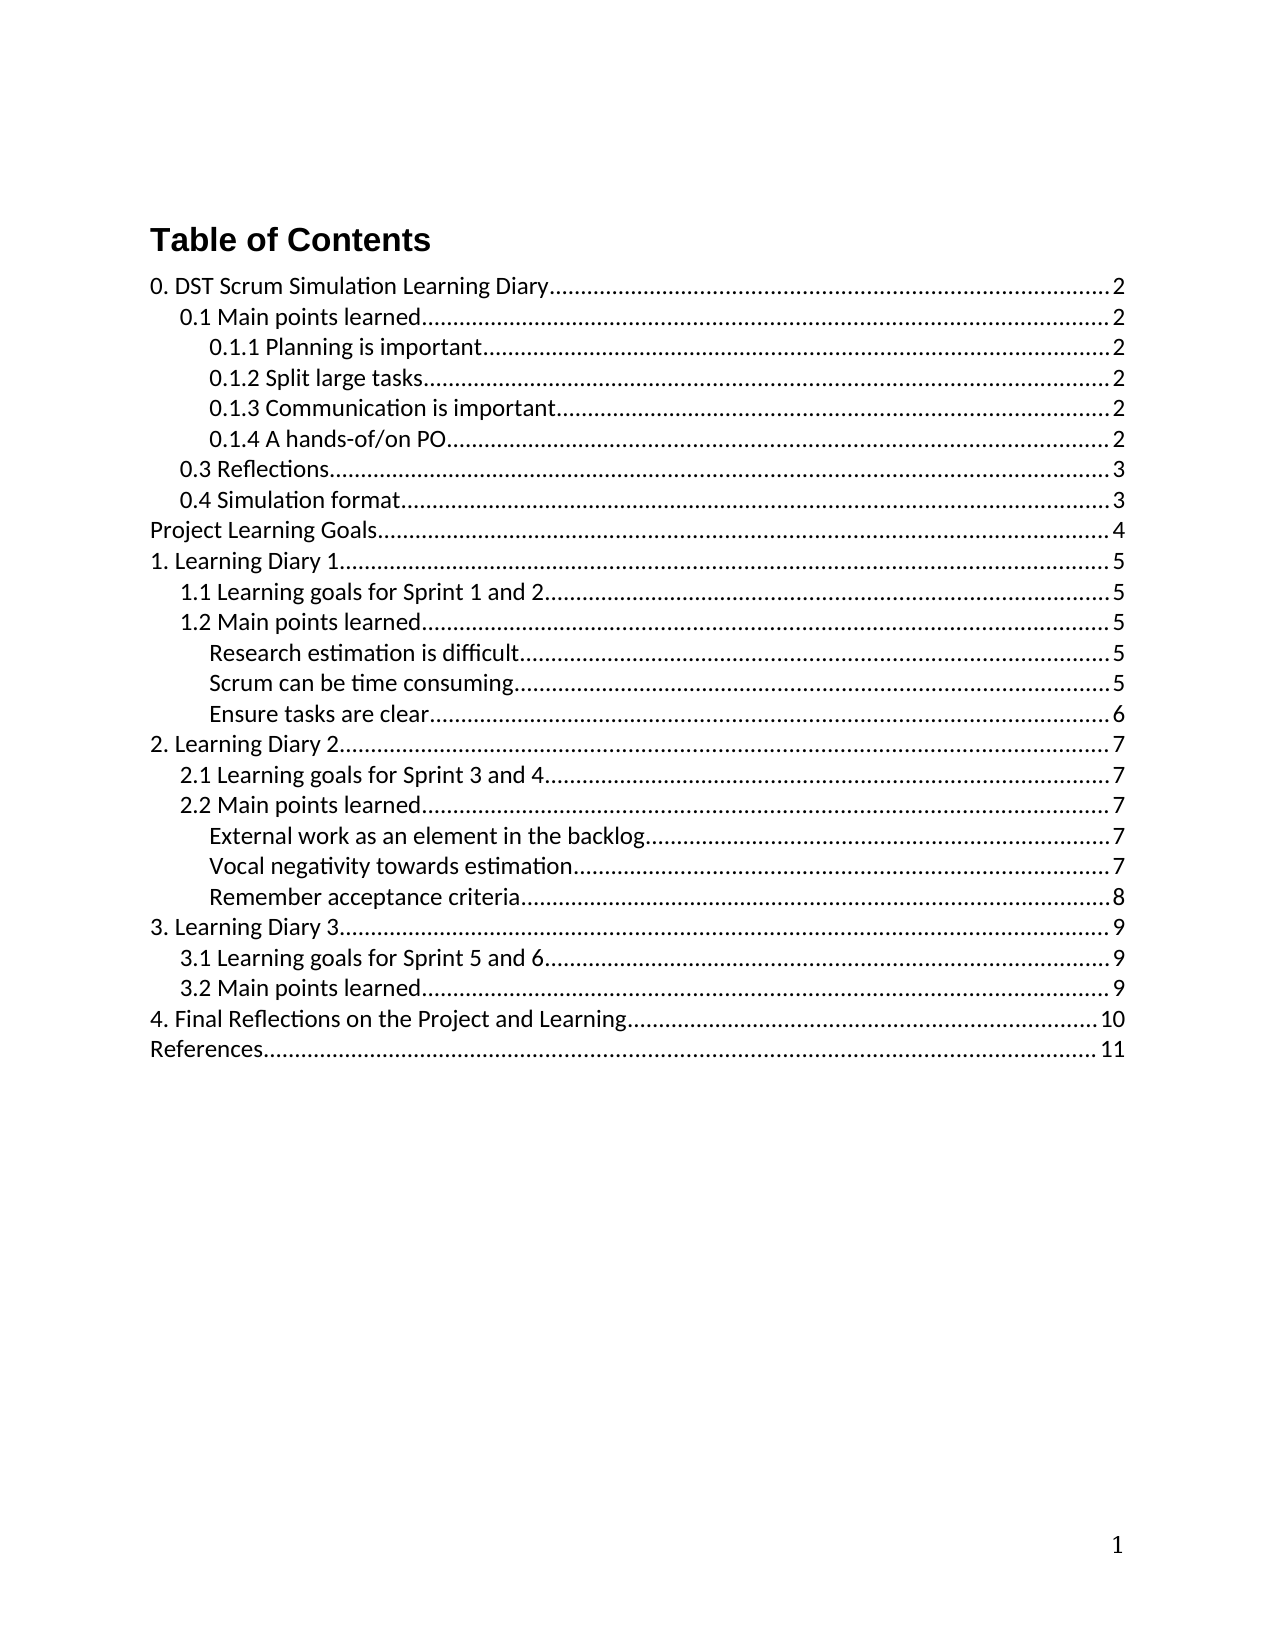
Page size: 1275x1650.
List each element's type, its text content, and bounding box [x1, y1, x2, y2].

text 3.2 Main points learned 9 [179, 972, 1125, 1003]
text 0. DST Scrum Simulation Learning Diary 2 [150, 271, 1125, 301]
text 0.1.1 Planning is important 2 [209, 332, 1125, 362]
text Vocal negativity towards estimation 7 [209, 850, 1125, 881]
text 0.1.2 Split large tasks 2 [209, 362, 1125, 393]
text 2.1 Learning goals for Sprint 3 and 4 7 [179, 759, 1125, 789]
text 3. Learning Diary 3 9 [150, 911, 1125, 942]
text 1.2 Main points learned 5 [179, 606, 1125, 637]
text 0.3 Reflections 3 [179, 454, 1125, 484]
subtitle Table of Contents [150, 219, 1125, 258]
text Project Learning Goals 4 [150, 515, 1125, 545]
text External work as an element in the backlog 7 [209, 820, 1125, 850]
text 2. Learning Diary 2 7 [150, 728, 1125, 759]
text 0.1.4 A hands-of/on PO 2 [209, 423, 1125, 454]
text Remember acceptance criteria 8 [209, 881, 1125, 911]
text 2.2 Main points learned 7 [179, 789, 1125, 820]
text 0.4 Simulation format 3 [179, 484, 1125, 515]
text 0.1 Main points learned 2 [179, 301, 1125, 332]
text 4. Final Reflections on the Project and Learning 10 [150, 1003, 1125, 1033]
text Ensure tasks are clear 6 [209, 698, 1125, 728]
text 1.1 Learning goals for Sprint 1 and 2 5 [179, 576, 1125, 606]
text 1. Learning Diary 1 5 [150, 545, 1125, 576]
text 0.1.3 Communication is important 2 [209, 393, 1125, 423]
text Research estimation is difficult 5 [209, 637, 1125, 667]
text 3.1 Learning goals for Sprint 5 and 6 9 [179, 942, 1125, 972]
text References 11 [150, 1033, 1125, 1064]
text Scrum can be time consuming 5 [209, 667, 1125, 698]
